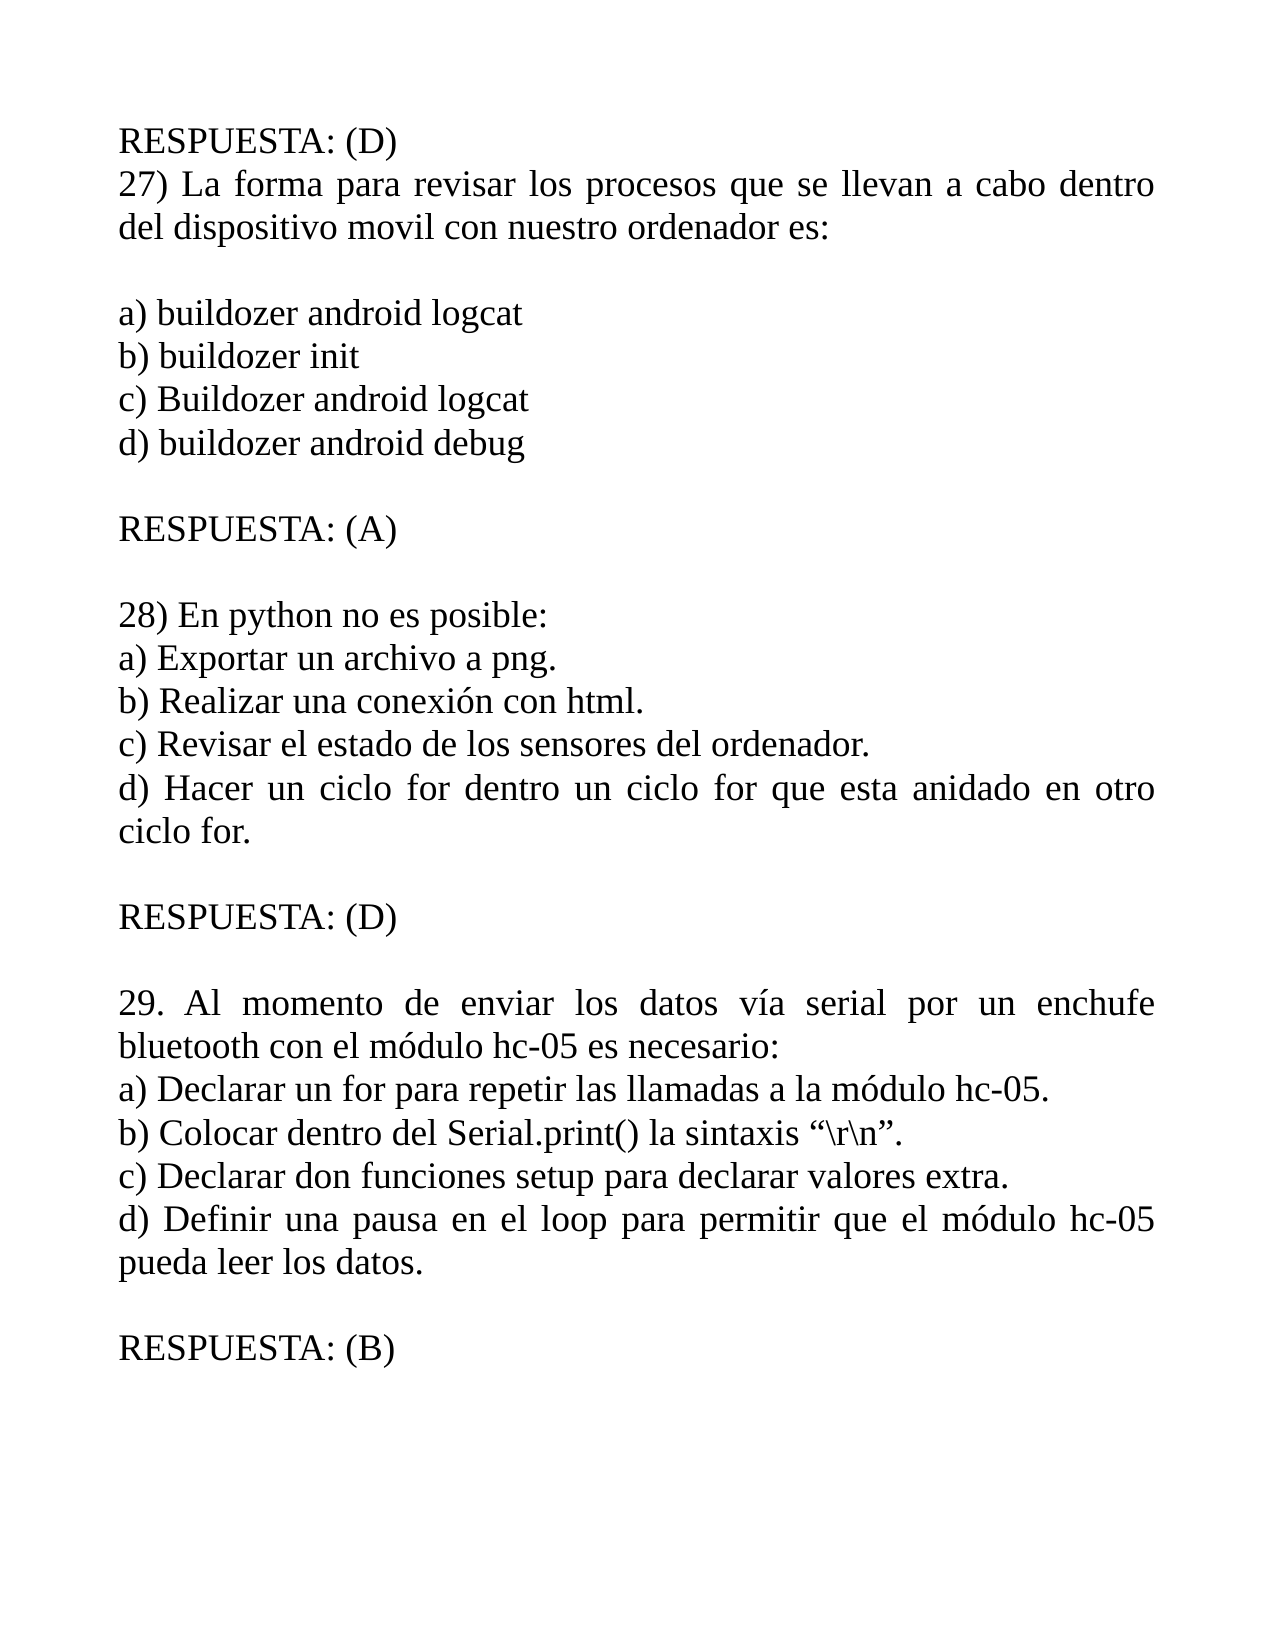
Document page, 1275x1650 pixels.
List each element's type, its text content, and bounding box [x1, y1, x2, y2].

text c) Revisar el estado de los sensores del ordenador. [118, 722, 1157, 765]
text a) buildozer android logcat [118, 291, 1157, 334]
text RESPUESTA: (A) [118, 506, 1157, 549]
text d) Hacer un ciclo for dentro un ciclo for que esta anidado en otro ciclo for. [118, 765, 1157, 851]
text d) buildozer android debug [118, 420, 1157, 463]
text b) Realizar una conexión con html. [118, 679, 1157, 722]
text a) Declarar un for para repetir las llamadas a la módulo hc-05. [118, 1067, 1157, 1110]
text RESPUESTA: (D) [118, 118, 1157, 161]
text RESPUESTA: (B) [118, 1326, 1157, 1369]
text d) Definir una pausa en el loop para permitir que el módulo hc-05 pueda leer los datos. [118, 1196, 1157, 1282]
text c) Buildozer android logcat [118, 377, 1157, 420]
text 29. Al momento de enviar los datos vía serial por un enchufe bluetooth con el módulo hc-05 es necesario: [118, 981, 1157, 1067]
text b) Colocar dentro del Serial.print() la sintaxis “\r\n”. [118, 1110, 1157, 1153]
text a) Exportar un archivo a png. [118, 636, 1157, 679]
text RESPUESTA: (D) [118, 894, 1157, 937]
text b) buildozer init [118, 334, 1157, 377]
text 28) En python no es posible: [118, 592, 1157, 636]
text 27) La forma para revisar los procesos que se llevan a cabo dentro del dispositivo movil con nuestro ordenador es: [118, 161, 1157, 247]
text c) Declarar don funciones setup para declarar valores extra. [118, 1153, 1157, 1196]
